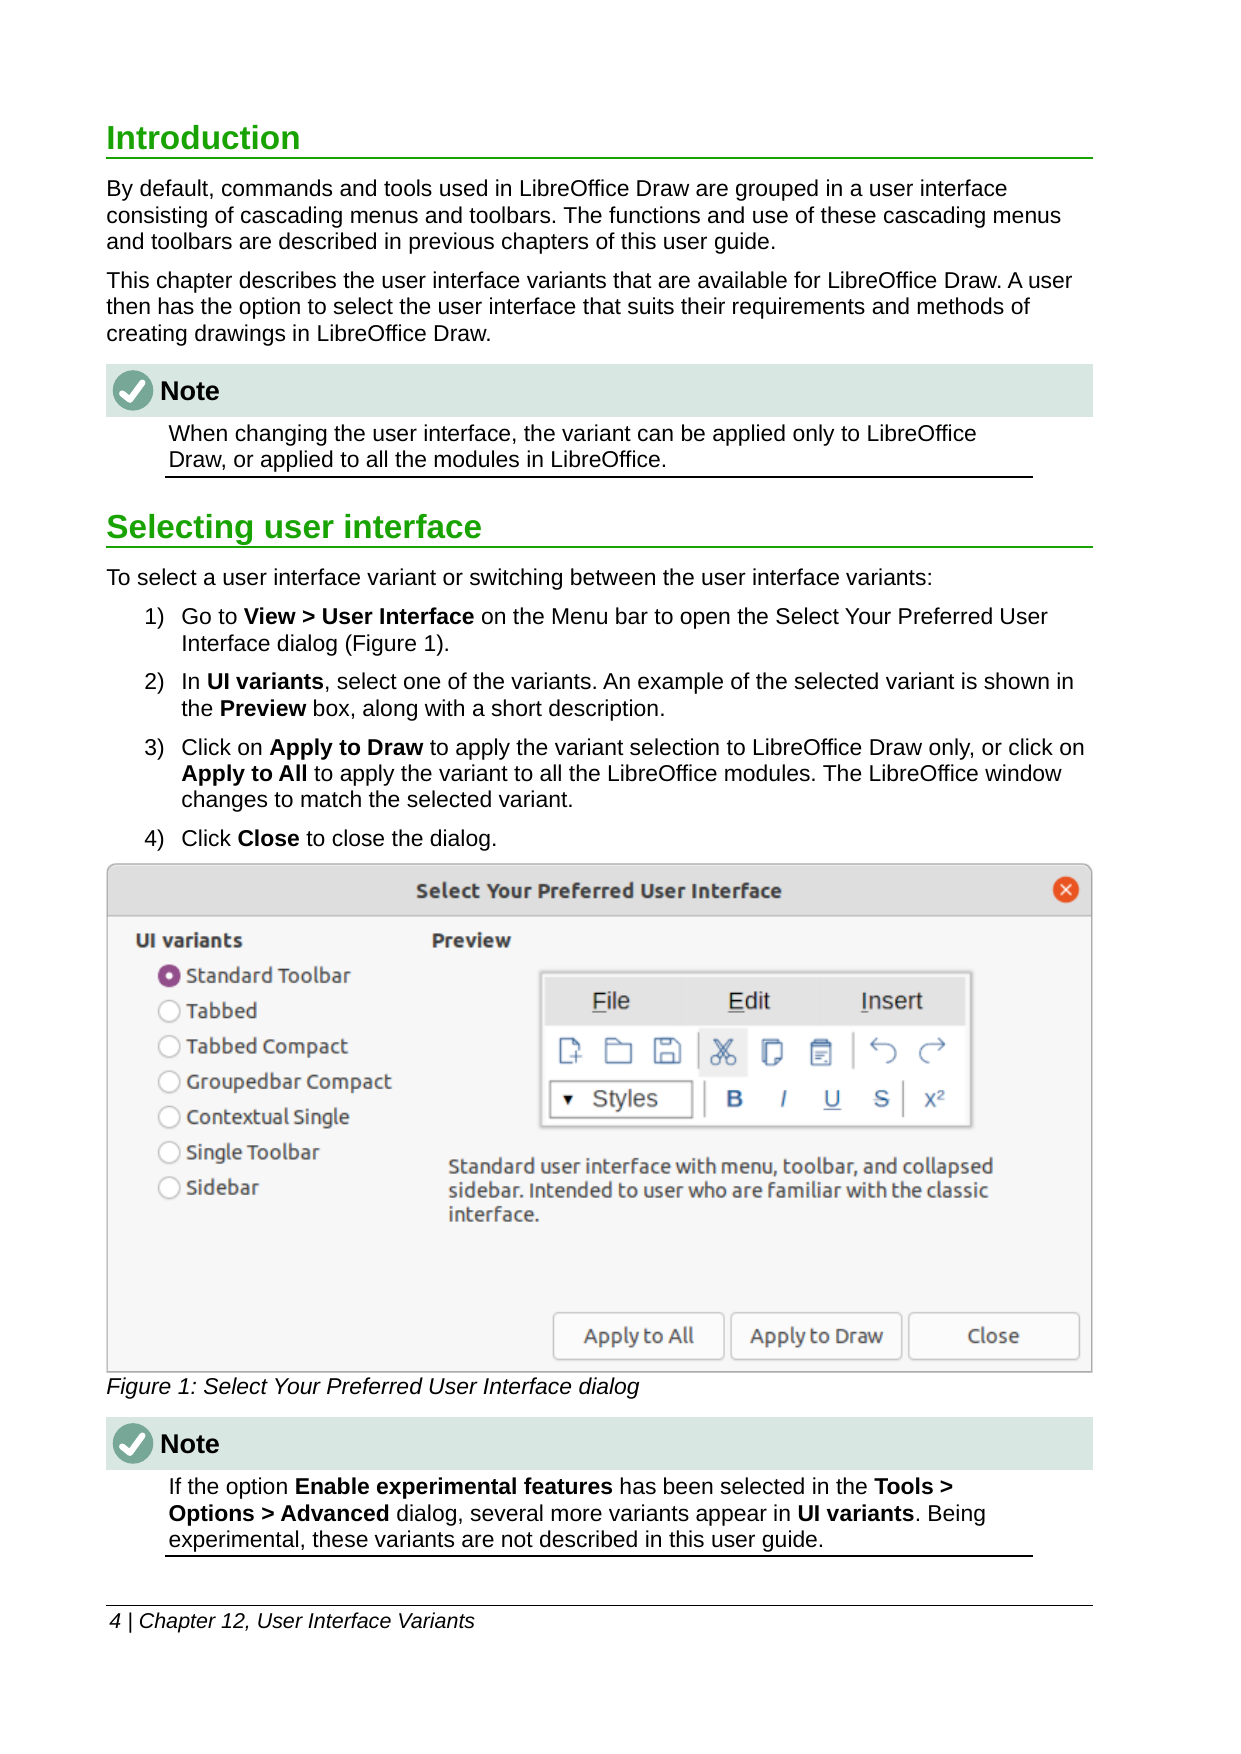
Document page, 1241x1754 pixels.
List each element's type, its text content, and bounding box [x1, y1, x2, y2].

text By default, commands and tools used in LibreOffice Draw are grouped in a user interface consisting of cascading menus and toolbars. The functions and use of these cascading menus and toolbars are described in previous chapters of this user guide. [106, 175, 1093, 254]
subtitle Selecting user interface [106, 507, 1093, 546]
subtitle Introduction [106, 118, 1093, 157]
text This chapter describes the user interface variants that are available for LibreOffice Draw. A user then has the option to select the user interface that suits their requirements and methods of creating drawings in LibreOffice Draw. [106, 267, 1093, 346]
subtitle Note [106, 364, 1093, 417]
list In UI variants, select one of the variants. An example of the selected variant is shown in the Preview box, along with a short description. [164, 668, 1093, 721]
text To select a user interface variant or switching between the user interface variants: [106, 564, 1093, 591]
list Click on Apply to Draw to apply the variant selection to LibreOffice Draw only, or click on Apply to All to apply the variant to all the LibreOffice modules. The LibreOffice window changes to match the selected variant. [164, 733, 1093, 813]
list Click Close to close the dialog. [164, 825, 1093, 851]
picture [106, 863, 1093, 1373]
list Go to View > User Interface on the Menu bar to open the Select Your Preferred User Interface dialog (Figure 1). [164, 603, 1093, 656]
text When changing the user interface, the variant can be applied only to LibreOffice Draw, or applied to all the modules in LibreOffice. [165, 417, 1033, 476]
text If the option Enable experimental features has been selected in the Tools > Options > Advanced dialog, several more variants appear in UI variants. Being experimental, these variants are not described in this user guide. [165, 1470, 1033, 1555]
subtitle Note [106, 1417, 1093, 1470]
text Figure 1: Select Your Preferred User Interface dialog [106, 1373, 1093, 1399]
